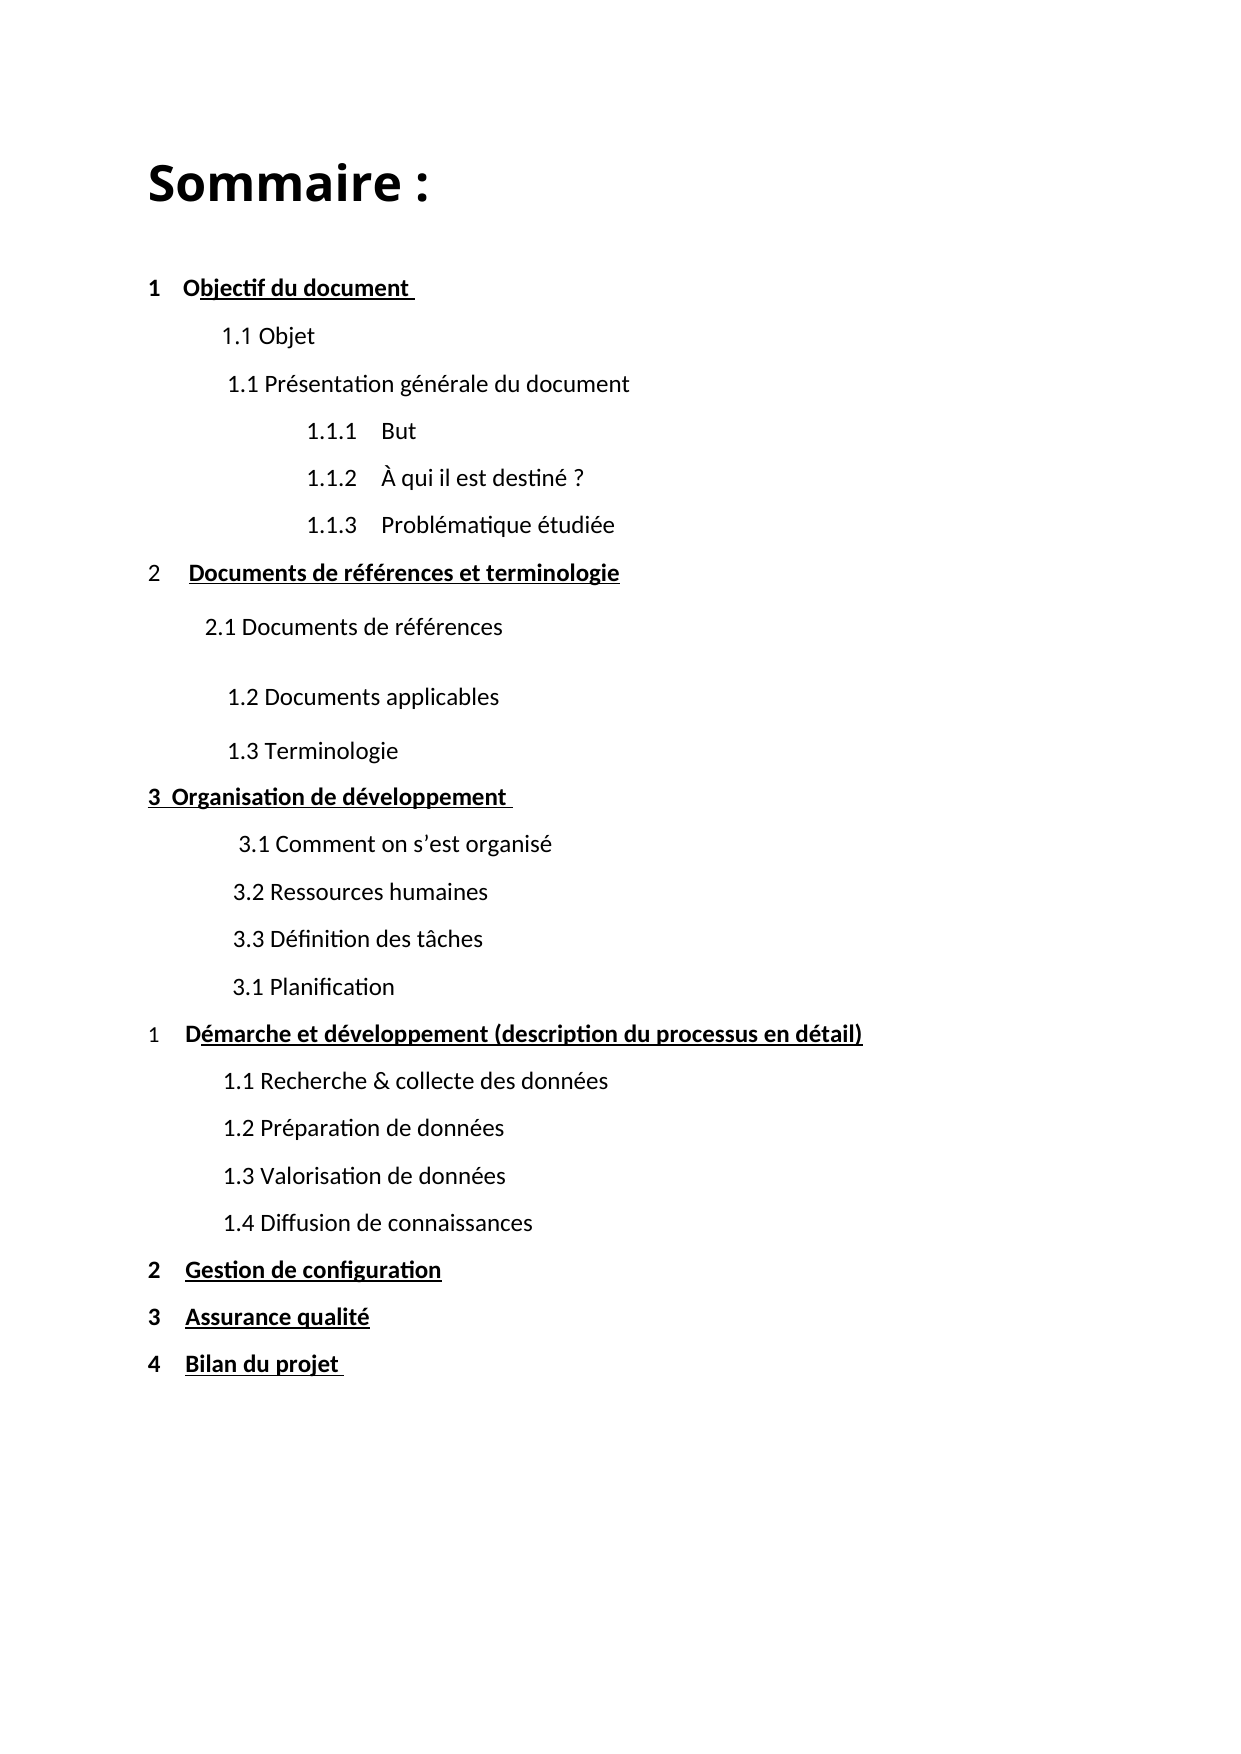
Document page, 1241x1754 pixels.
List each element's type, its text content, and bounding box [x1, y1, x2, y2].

list Documents applicables [227, 681, 1093, 712]
list Problématique étudiée [306, 509, 1093, 540]
list Terminologie [227, 735, 1093, 766]
list Valorisation de données [223, 1160, 1093, 1190]
list Préparation de données [223, 1113, 1093, 1143]
text 1 Objectif du document [148, 272, 1093, 303]
subtitle Sommaire : [148, 148, 1093, 216]
list Planification [232, 971, 1093, 1002]
list Assurance qualité [148, 1301, 1093, 1332]
text 2 Documents de références et terminologie [148, 557, 1093, 587]
list Présentation générale du document [227, 368, 1093, 398]
text 3.1 Comment on s’est organisé [148, 828, 1093, 858]
text 3.3 Définition des tâches [148, 923, 1093, 954]
list But [306, 415, 1093, 446]
list Gestion de configuration [148, 1254, 1093, 1285]
list Objet [221, 320, 1093, 351]
text 3 Organisation de développement [148, 781, 1093, 811]
list Diffusion de connaissances [223, 1207, 1093, 1237]
list À qui il est destiné ? [306, 462, 1093, 493]
list Démarche et développement (description du processus en détail) [148, 1018, 1093, 1049]
list Bilan du projet [148, 1348, 1093, 1379]
list Recherche & collecte des données [223, 1065, 1093, 1096]
text 2.1 Documents de références [171, 611, 1093, 641]
text 3.2 Ressources humaines [148, 876, 1093, 906]
